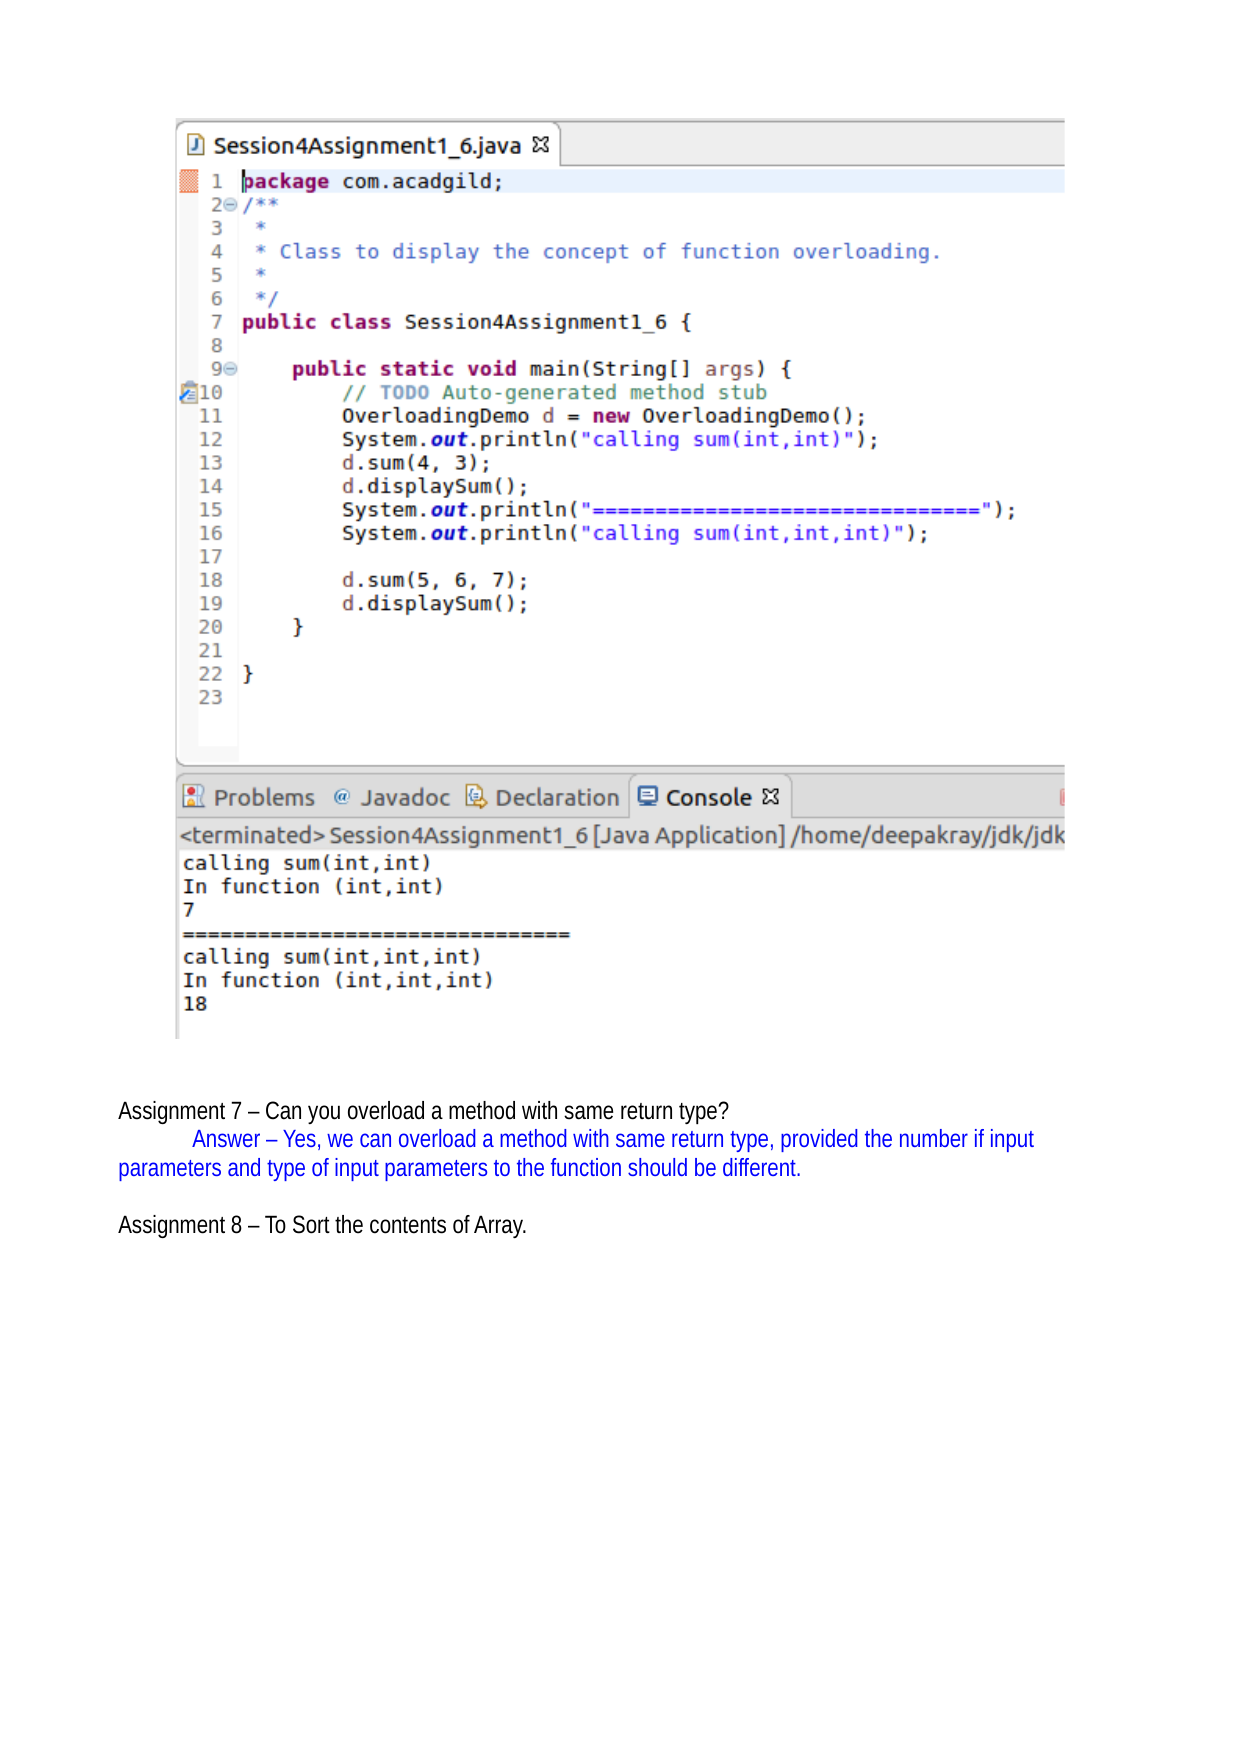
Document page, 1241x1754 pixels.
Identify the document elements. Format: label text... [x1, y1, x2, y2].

text Assignment 7 – Can you overload a method with same return type? [118, 1096, 1122, 1124]
picture [175, 118, 1065, 1039]
text Assignment 8 – To Sort the contents of Array. [118, 1210, 1122, 1239]
text Answer – Yes, we can overload a method with same return type, provided the number if input parameters and type of input parameters to the function should be different. [118, 1124, 1122, 1182]
